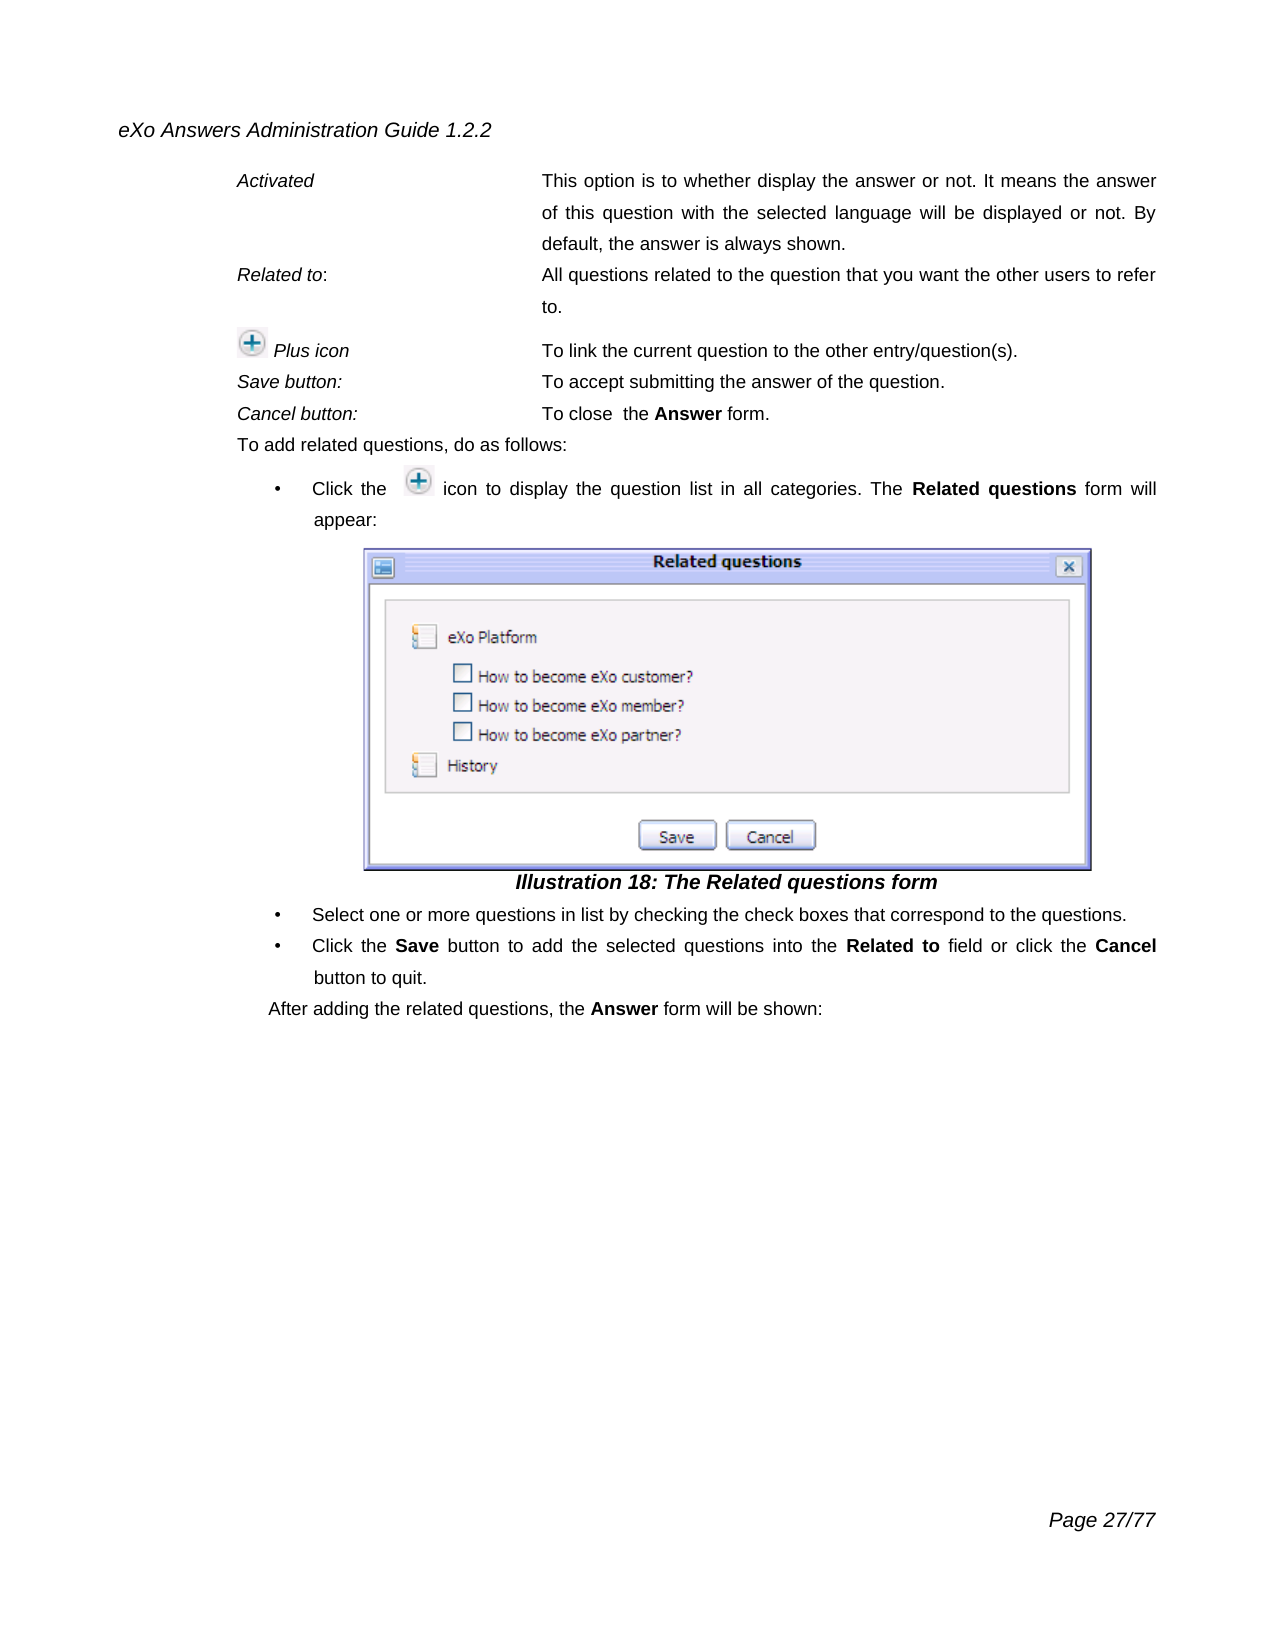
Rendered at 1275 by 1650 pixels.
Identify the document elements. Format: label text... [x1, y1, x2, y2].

list Click the icon to display the question list in all categories. The Related questions form will appear: [274, 466, 1157, 531]
text Related to: All questions related to the question that you want the other users to refer to. [237, 265, 1157, 317]
list After adding the related questions, the Answer form will be shown: [231, 999, 1157, 1020]
text To add related questions, do as follows: [237, 434, 1157, 455]
list Click the Save button to add the selected questions into the Related to field or click the Cancel button to quit. [274, 936, 1157, 988]
picture [403, 465, 435, 496]
text Cancel button: To close the Answer form. [237, 403, 1157, 424]
text Plus icon To link the current question to the other entry/question(s). [237, 328, 1157, 361]
list Illustration 18: The Related questions form [363, 871, 1092, 894]
picture [363, 547, 1092, 871]
list Select one or more questions in list by checking the check boxes that correspond to the questions. [274, 541, 1157, 925]
text Save button: To accept submitting the answer of the question. [237, 372, 1157, 393]
picture [236, 327, 269, 358]
text Activated This option is to whether display the answer or not. It means the answer of this question with the selected language will be displayed or not. By default, the answer is always shown. [237, 171, 1157, 254]
